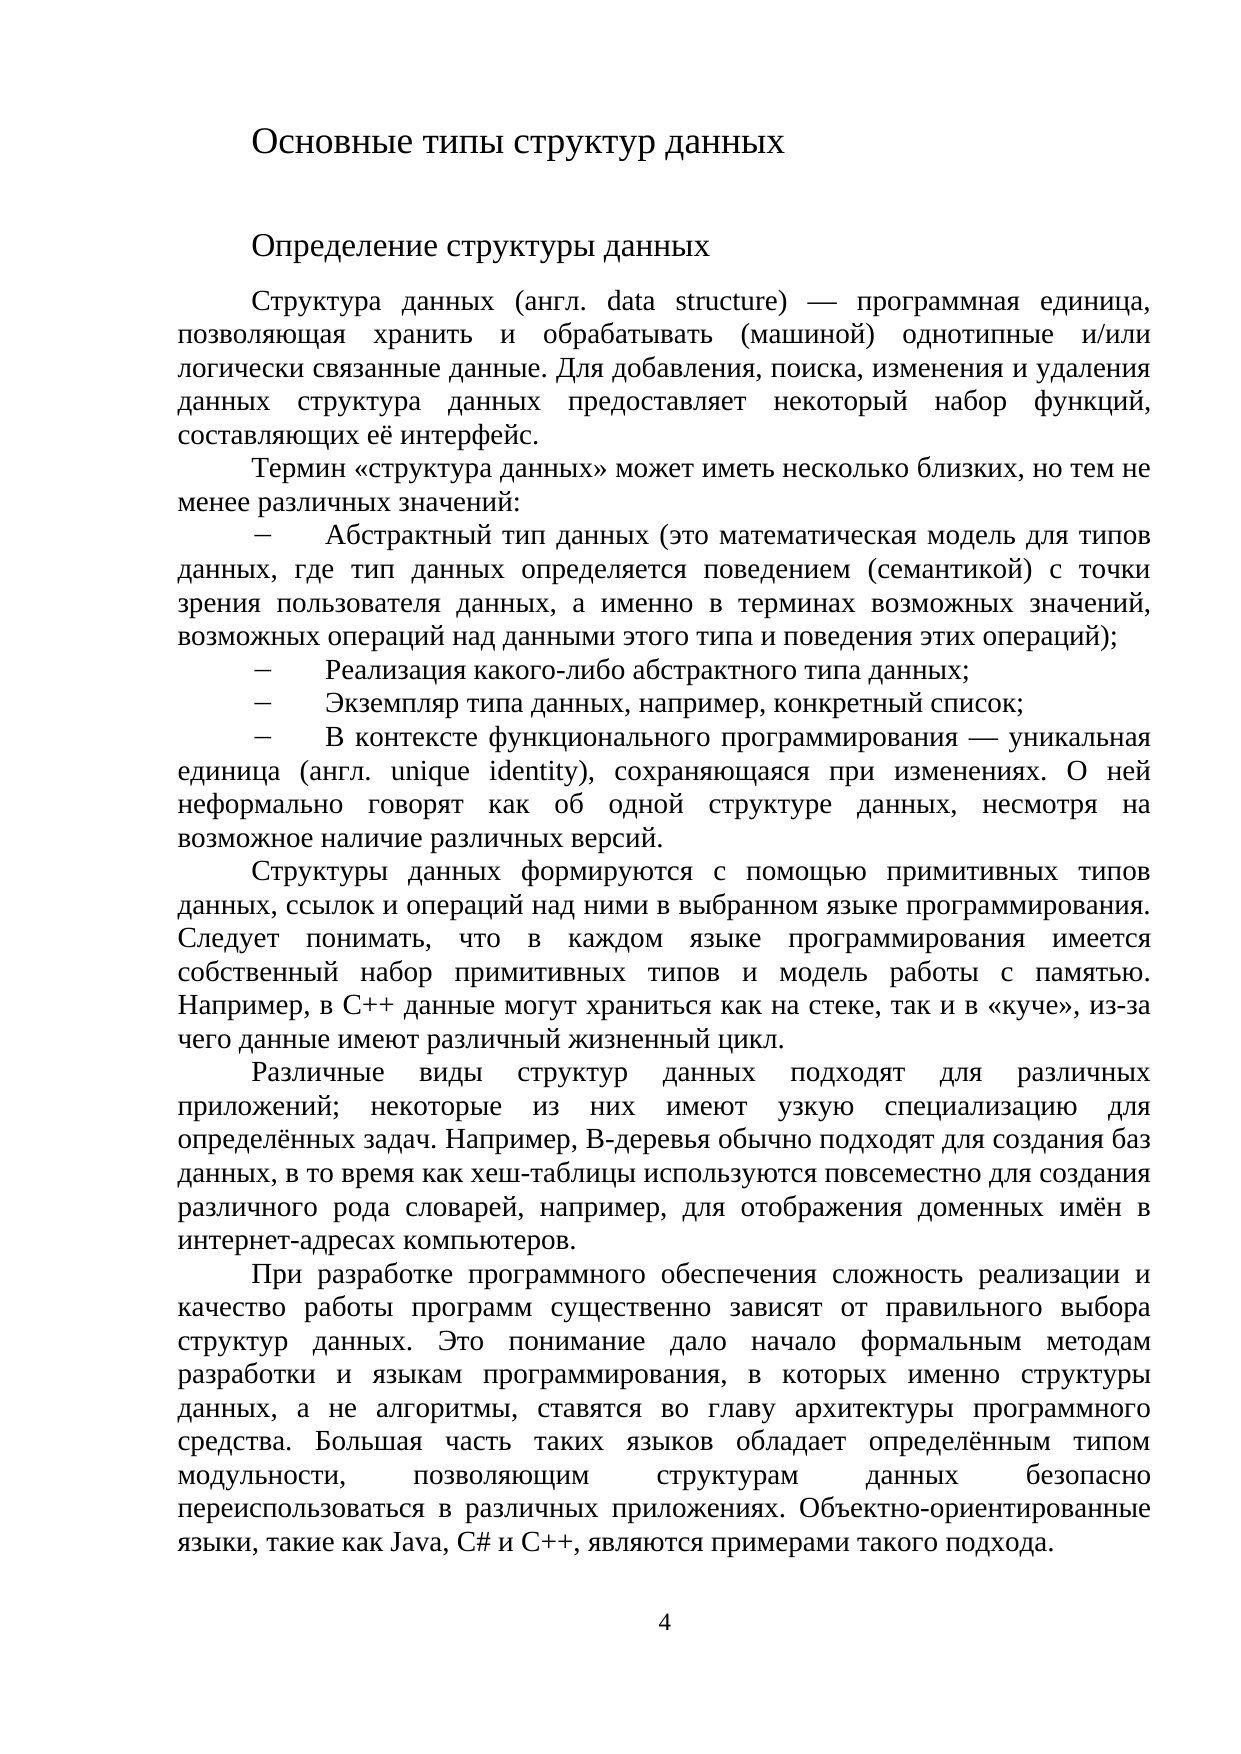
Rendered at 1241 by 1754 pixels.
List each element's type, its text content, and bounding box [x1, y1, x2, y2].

list Реализация какого-либо абстрактного типа данных; [177, 652, 1152, 685]
text Различные виды структур данных подходят для различных приложений; некоторые из них имеют узкую специализацию для определённых задач. Например, B-деревья обычно подходят для создания баз данных, в то время как хеш-таблицы используются повсеместно для создания различного рода словарей, например, для отображения доменных имён в интернет-адресах компьютеров. [177, 1054, 1152, 1256]
text При разработке программного обеспечения сложность реализации и качество работы программ существенно зависят от правильного выбора структур данных. Это понимание дало начало формальным методам разработки и языкам программирования, в которых именно структуры данных, а не алгоритмы, ставятся во главу архитектуры программного средства. Большая часть таких языков обладает определённым типом модульности, позволяющим структурам данных безопасно переиспользоваться в различных приложениях. Объектно-ориентированные языки, такие как Java, C# и C++, являются примерами такого подхода. [177, 1256, 1152, 1558]
subtitle Основные типы структур данных [251, 118, 1152, 161]
text Структура данных (англ. data structure) — программная единица, позволяющая хранить и обрабатывать (машиной) однотипные и/или логически связанные данные. Для добавления, поиска, изменения и удаления данных структура данных предоставляет некоторый набор функций, составляющих её интерфейс. [177, 283, 1152, 450]
subtitle Определение структуры данных [177, 225, 1152, 263]
text Термин «структура данных» может иметь несколько близких, но тем не менее различных значений: [177, 450, 1152, 517]
list В контексте функционального программирования — уникальная единица (англ. unique identity), сохраняющаяся при изменениях. О ней неформально говорят как об одной структуре данных, несмотря на возможное наличие различных версий. [177, 719, 1152, 853]
list Экземпляр типа данных, например, конкретный список; [177, 685, 1152, 719]
text Структуры данных формируются с помощью примитивных типов данных, ссылок и операций над ними в выбранном языке программирования. Следует понимать, что в каждом языке программирования имеется собственный набор примитивных типов и модель работы с памятью. Например, в C++ данные могут храниться как на стеке, так и в «куче», из-за чего данные имеют различный жизненный цикл. [177, 853, 1152, 1054]
list Абстрактный тип данных (это математическая модель для типов данных, где тип данных определяется поведением (семантикой) с точки зрения пользователя данных, а именно в терминах возможных значений, возможных операций над данными этого типа и поведения этих операций); [177, 517, 1152, 652]
